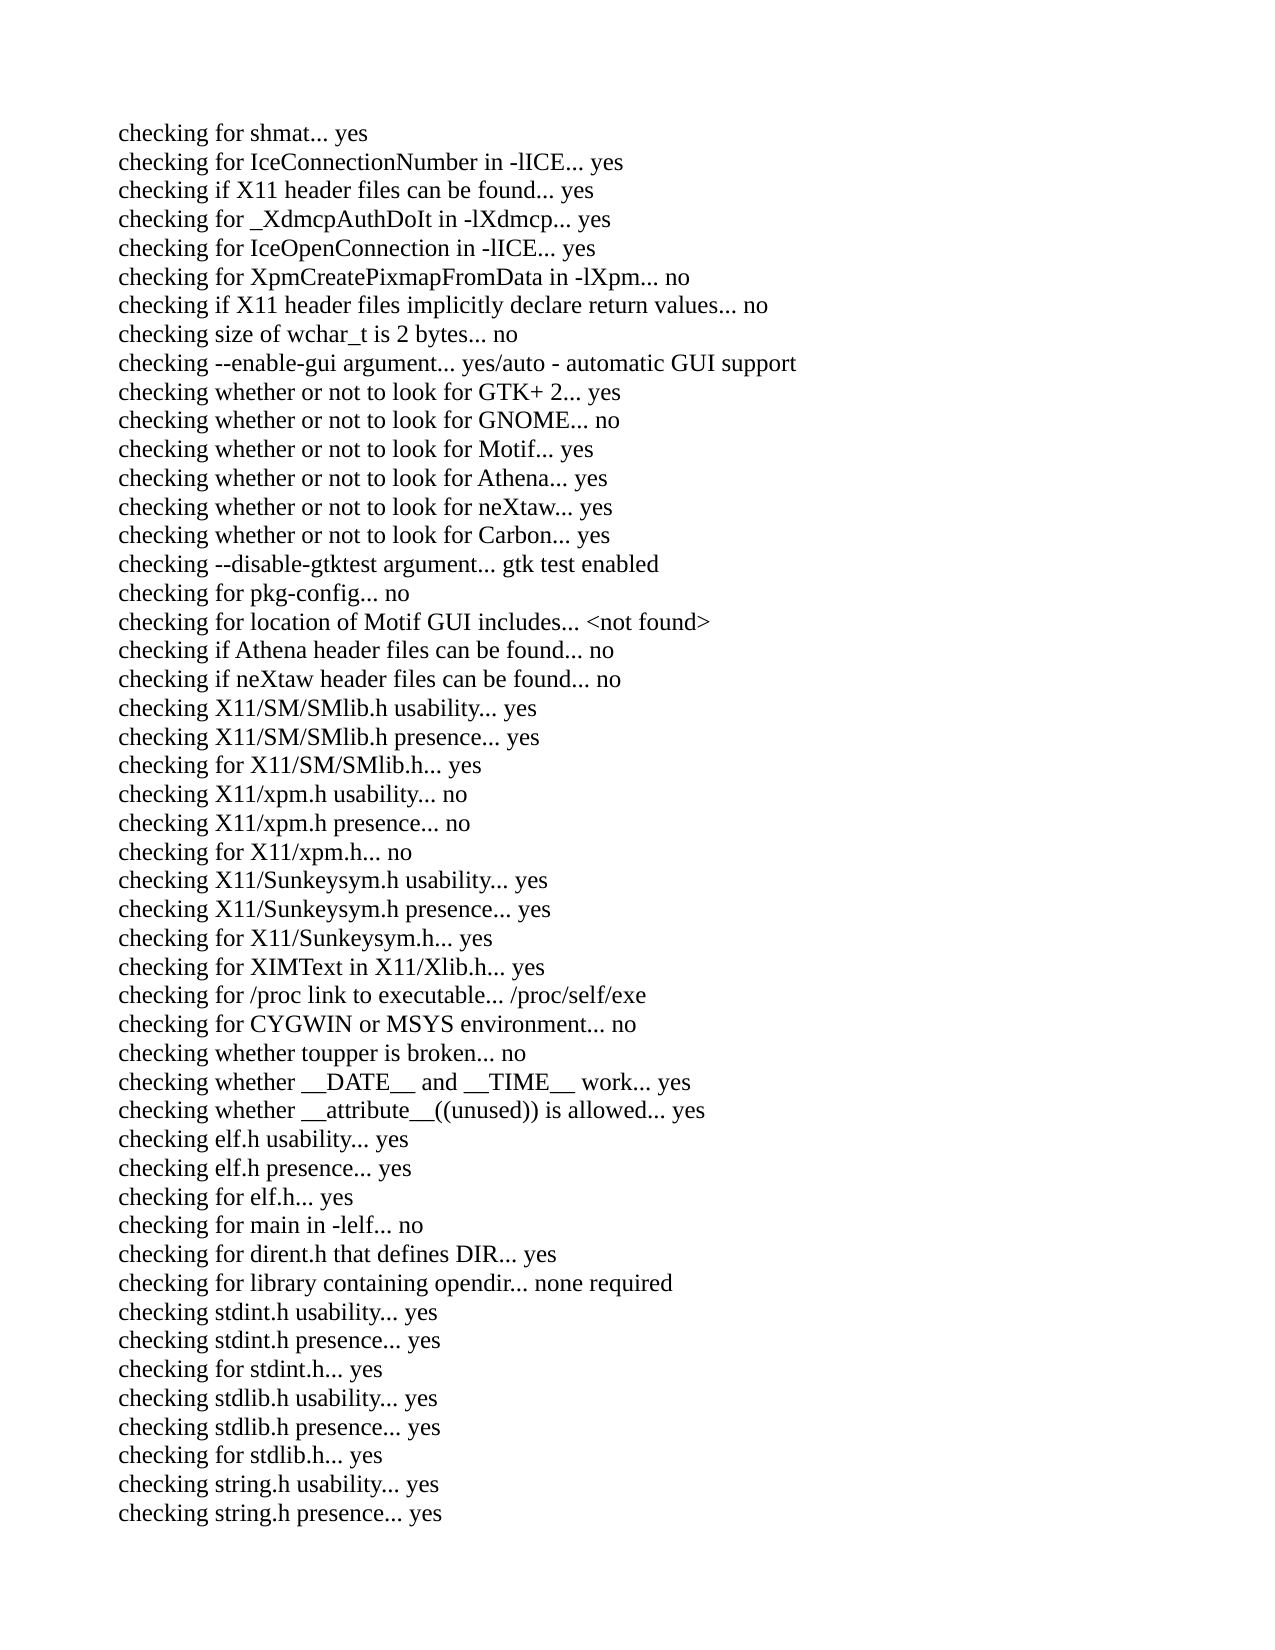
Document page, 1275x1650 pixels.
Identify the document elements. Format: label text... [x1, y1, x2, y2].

text checking X11/SM/SMlib.h usability... yes [118, 693, 1157, 722]
text checking X11/Sunkeysym.h presence... yes [118, 894, 1157, 923]
text checking whether __attribute__((unused)) is allowed... yes [118, 1096, 1157, 1124]
text checking whether or not to look for GTK+ 2... yes [118, 377, 1157, 406]
text checking for dirent.h that defines DIR... yes [118, 1239, 1157, 1268]
text checking if neXtaw header files can be found... no [118, 664, 1157, 693]
text checking for XIMText in X11/Xlib.h... yes [118, 952, 1157, 981]
text checking for X11/Sunkeysym.h... yes [118, 923, 1157, 952]
text checking --disable-gtktest argument... gtk test enabled [118, 549, 1157, 578]
text checking for shmat... yes [118, 118, 1157, 147]
text checking for IceOpenConnection in -lICE... yes [118, 233, 1157, 262]
text checking whether or not to look for neXtaw... yes [118, 492, 1157, 521]
text checking whether or not to look for GNOME... no [118, 406, 1157, 434]
text checking stdint.h usability... yes [118, 1297, 1157, 1326]
text checking for /proc link to executable... /proc/self/exe [118, 981, 1157, 1009]
text checking X11/SM/SMlib.h presence... yes [118, 722, 1157, 751]
text checking if X11 header files implicitly declare return values... no [118, 291, 1157, 319]
text checking for library containing opendir... none required [118, 1268, 1157, 1297]
text checking if X11 header files can be found... yes [118, 176, 1157, 204]
text checking for elf.h... yes [118, 1182, 1157, 1211]
text checking whether or not to look for Motif... yes [118, 434, 1157, 463]
text checking if Athena header files can be found... no [118, 636, 1157, 664]
text checking for pkg-config... no [118, 578, 1157, 607]
text checking for main in -lelf... no [118, 1211, 1157, 1239]
text checking elf.h usability... yes [118, 1124, 1157, 1153]
text checking for XpmCreatePixmapFromData in -lXpm... no [118, 262, 1157, 291]
text checking elf.h presence... yes [118, 1153, 1157, 1182]
text checking X11/Sunkeysym.h usability... yes [118, 866, 1157, 894]
text checking for location of Motif GUI includes... <not found> [118, 607, 1157, 636]
text checking string.h presence... yes [118, 1498, 1157, 1527]
text checking stdlib.h usability... yes [118, 1383, 1157, 1412]
text checking stdint.h presence... yes [118, 1326, 1157, 1354]
text checking size of wchar_t is 2 bytes... no [118, 319, 1157, 348]
text checking whether or not to look for Athena... yes [118, 463, 1157, 492]
text checking for X11/SM/SMlib.h... yes [118, 751, 1157, 779]
text checking stdlib.h presence... yes [118, 1412, 1157, 1441]
text checking X11/xpm.h usability... no [118, 779, 1157, 808]
text checking for IceConnectionNumber in -lICE... yes [118, 147, 1157, 176]
text checking for X11/xpm.h... no [118, 837, 1157, 866]
text checking for stdint.h... yes [118, 1354, 1157, 1383]
text checking whether __DATE__ and __TIME__ work... yes [118, 1067, 1157, 1096]
text checking string.h usability... yes [118, 1469, 1157, 1498]
text checking whether or not to look for Carbon... yes [118, 521, 1157, 549]
text checking --enable-gui argument... yes/auto - automatic GUI support [118, 348, 1157, 377]
text checking for _XdmcpAuthDoIt in -lXdmcp... yes [118, 204, 1157, 233]
text checking for CYGWIN or MSYS environment... no [118, 1009, 1157, 1038]
text checking X11/xpm.h presence... no [118, 808, 1157, 837]
text checking for stdlib.h... yes [118, 1441, 1157, 1469]
text checking whether toupper is broken... no [118, 1038, 1157, 1067]
